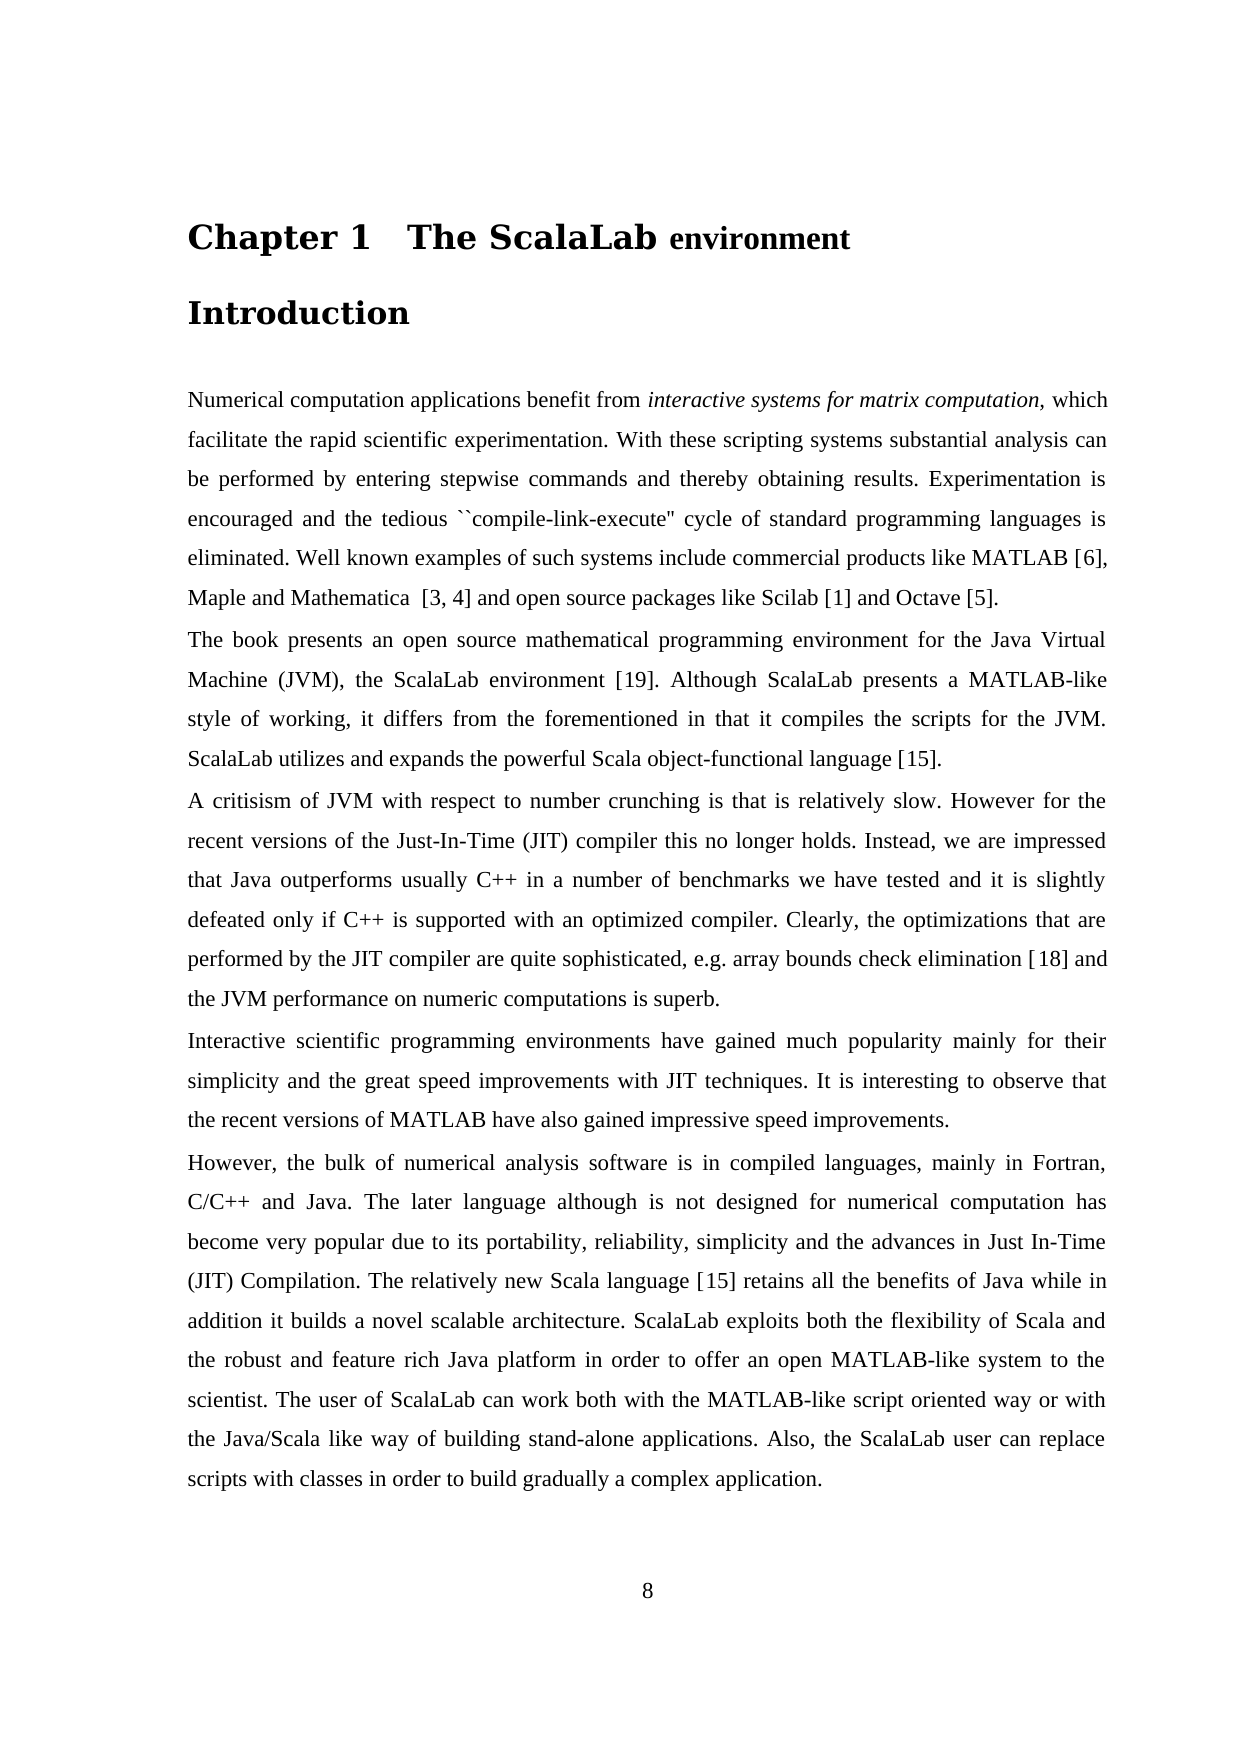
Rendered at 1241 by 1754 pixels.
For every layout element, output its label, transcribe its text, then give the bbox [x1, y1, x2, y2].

text The book presents an open source mathematical programming environment for the Java Virtual Machine (JVM), the ScalaLab environment [19]. Although ScalaLab presents a MATLAB-like style of working, it differs from the forementioned in that it compiles the scripts for the JVM. ScalaLab utilizes and expands the powerful Scala object-functional language [15]. [187, 626, 1108, 771]
text Interactive scientific programming environments have gained much popularity mainly for their simplicity and the great speed improvements with JIT techniques. It is interesting to observe that the recent versions of MATLAB have also gained impressive speed improvements. [187, 1027, 1108, 1133]
subtitle Chapter 1 The ScalaLab environment [187, 218, 1108, 257]
text Numerical computation applications benefit from interactive systems for matrix computation, which facilitate the rapid scientific experimentation. With these scripting systems substantial analysis can be performed by entering stepwise commands and thereby obtaining results. Experimentation is encouraged and the tedious ``compile-link-execute'' cycle of standard programming languages is eliminated. Well known examples of such systems include commercial products like MATLAB [6], Maple and Mathematica [3, 4] and open source packages like Scilab [1] and Octave [5]. [187, 387, 1108, 610]
subtitle Introduction [187, 295, 1108, 332]
text However, the bulk of numerical analysis software is in compiled languages, mainly in Fortran, C/C++ and Java. The later language although is not designed for numerical computation has become very popular due to its portability, reliability, simplicity and the advances in Just In-Time (JIT) Compilation. The relatively new Scala language [15] retains all the benefits of Java while in addition it builds a novel scalable architecture. ScalaLab exploits both the flexibility of Scala and the robust and feature rich Java platform in order to offer an open MATLAB-like system to the scientist. The user of ScalaLab can work both with the MATLAB-like script oriented way or with the Java/Scala like way of building stand-alone applications. Also, the ScalaLab user can replace scripts with classes in order to build gradually a complex application. [187, 1149, 1108, 1491]
text A critisism of JVM with respect to number crunching is that is relatively slow. However for the recent versions of the Just-In-Time (JIT) compiler this no longer holds. Instead, we are impressed that Java outperforms usually C++ in a number of benchmarks we have tested and it is slightly defeated only if C++ is supported with an optimized compiler. Clearly, the optimizations that are performed by the JIT compiler are quite sophisticated, e.g. array bounds check elimination [18] and the JVM performance on numeric computations is superb. [187, 787, 1108, 1011]
